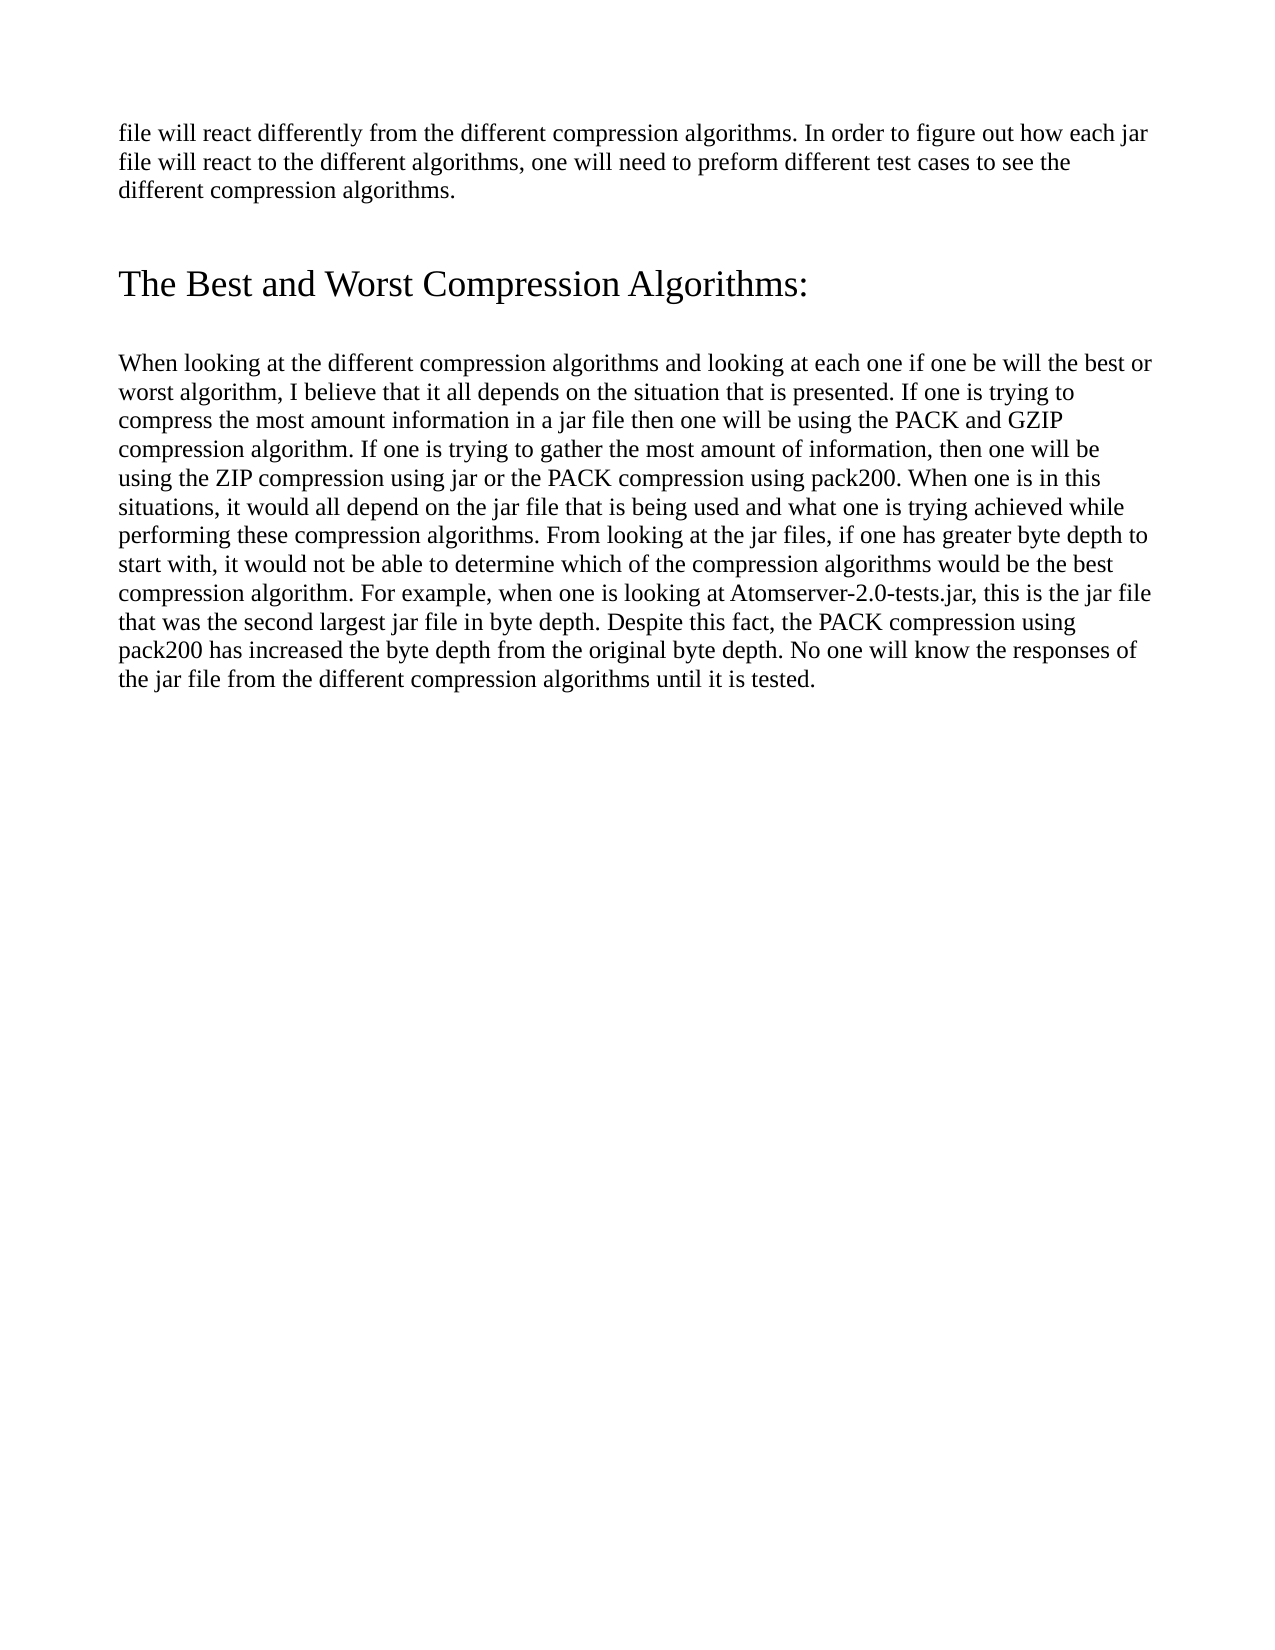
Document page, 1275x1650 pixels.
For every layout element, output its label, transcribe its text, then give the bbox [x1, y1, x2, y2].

text When looking at the different compression algorithms and looking at each one if one be will the best or worst algorithm, I believe that it all depends on the situation that is presented. If one is trying to compress the most amount information in a jar file then one will be using the PACK and GZIP compression algorithm. If one is trying to gather the most amount of information, then one will be using the ZIP compression using jar or the PACK compression using pack200. When one is in this situations, it would all depend on the jar file that is being used and what one is trying achieved while performing these compression algorithms. From looking at the jar files, if one has greater byte depth to start with, it would not be able to determine which of the compression algorithms would be the best compression algorithm. For example, when one is looking at Atomserver-2.0-tests.jar, this is the jar file that was the second largest jar file in byte depth. Despite this fact, the PACK compression using pack200 has increased the byte depth from the original byte depth. No one will know the responses of the jar file from the different compression algorithms until it is tested. [118, 348, 1157, 693]
text The Best and Worst Compression Algorithms: [118, 262, 1157, 305]
text file will react differently from the different compression algorithms. In order to figure out how each jar file will react to the different algorithms, one will need to preform different test cases to see the different compression algorithms. [118, 118, 1157, 204]
